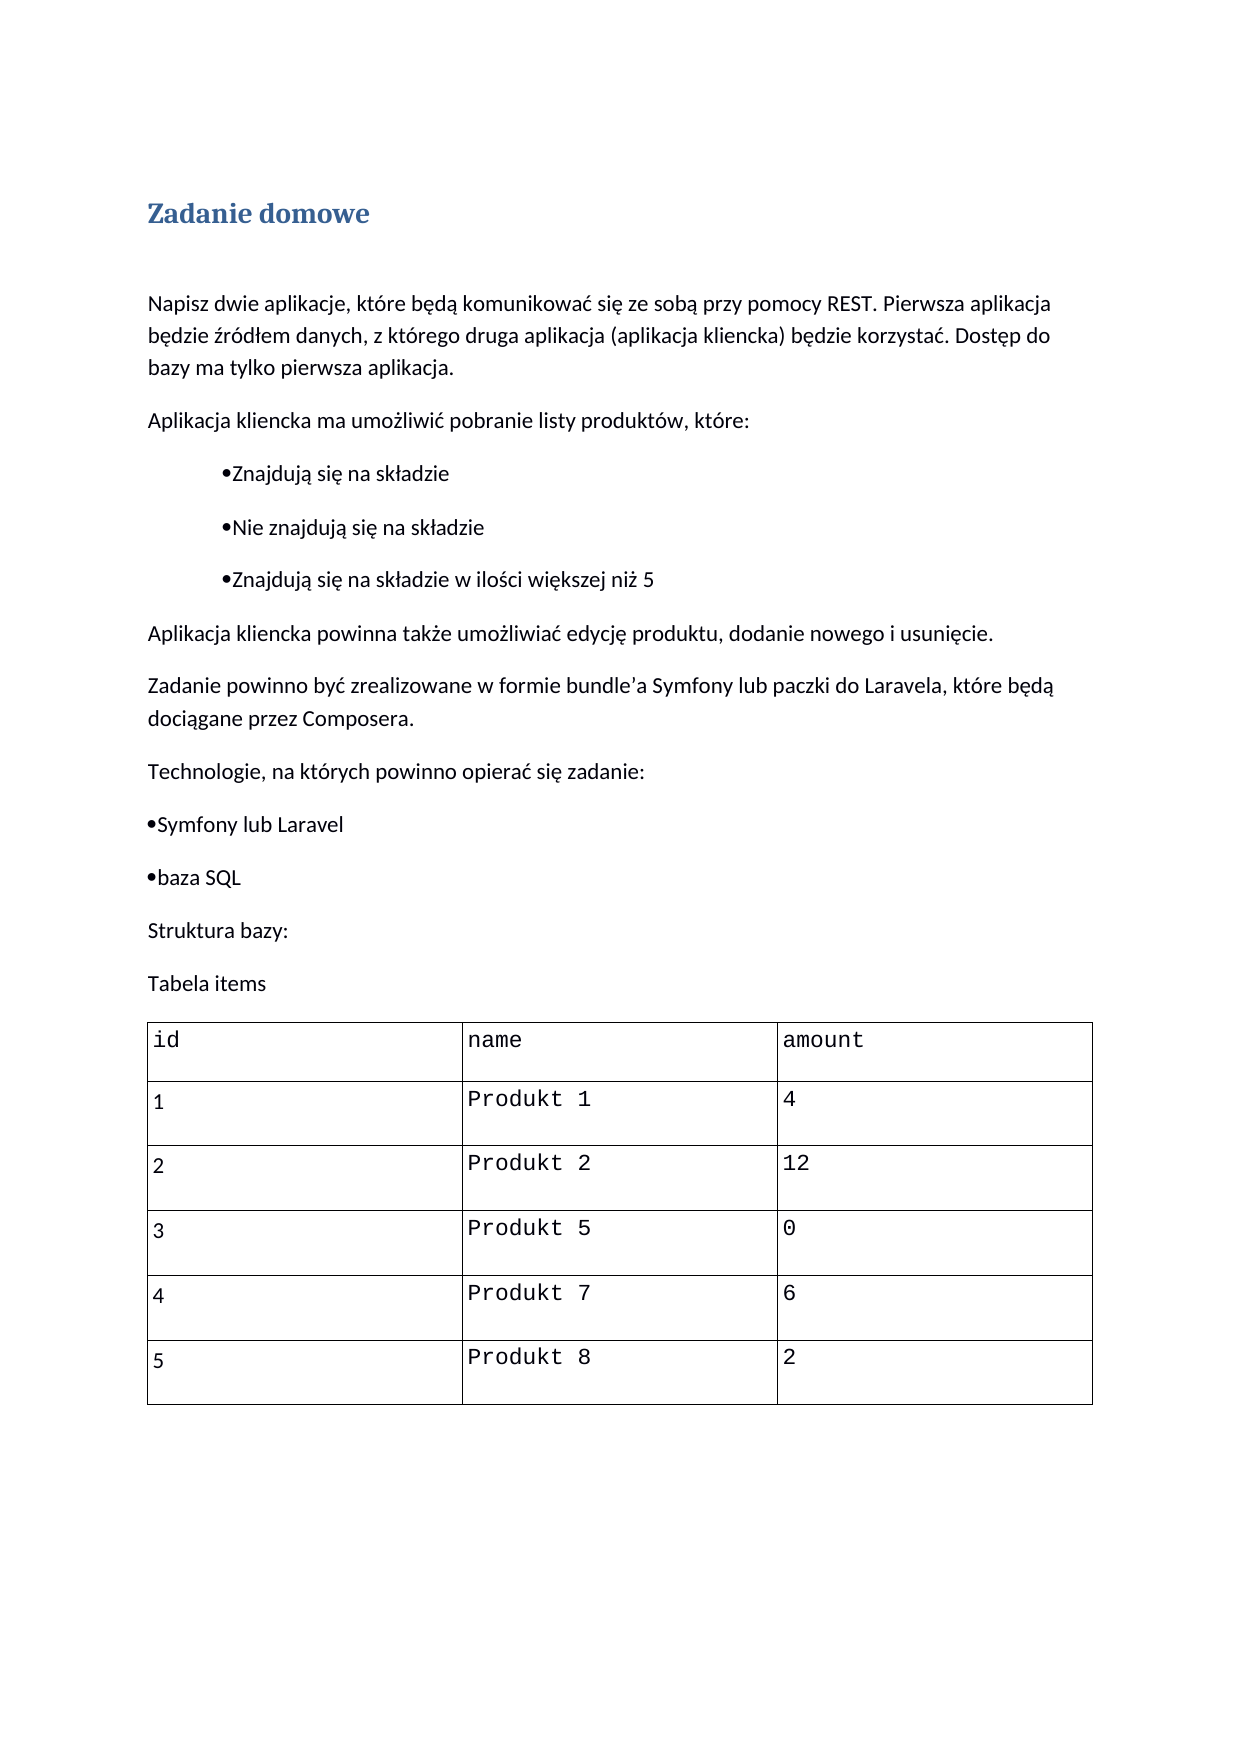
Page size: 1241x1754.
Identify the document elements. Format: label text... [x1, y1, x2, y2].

table_cell 4 [148, 1276, 462, 1339]
text Aplikacja kliencka powinna także umożliwiać edycję produktu, dodanie nowego i usunięcie. [148, 619, 1093, 647]
table_cell 5 [148, 1341, 462, 1404]
subtitle Zadanie domowe [148, 198, 1093, 231]
table_cell 4 [778, 1082, 1092, 1145]
text Zadanie powinno być zrealizowane w formie bundle’a Symfony lub paczki do Laravela, które będą dociągane przez Composera. [148, 672, 1093, 732]
list Znajdują się na składzie [223, 459, 1093, 488]
list Znajdują się na składzie w ilości większej niż 5 [223, 566, 1093, 594]
list baza SQL [148, 863, 1093, 891]
table_cell Produkt 2 [463, 1146, 777, 1210]
list Nie znajdują się na składzie [223, 513, 1093, 541]
table_cell Produkt 7 [463, 1276, 777, 1339]
table_cell 0 [778, 1211, 1092, 1275]
table_cell Produkt 1 [463, 1082, 777, 1145]
list Symfony lub Laravel [148, 810, 1093, 838]
table_cell 12 [778, 1146, 1092, 1210]
text Technologie, na których powinno opierać się zadanie: [148, 757, 1093, 785]
table_cell 3 [148, 1211, 462, 1275]
table_cell 2 [778, 1341, 1092, 1404]
table_cell Produkt 8 [463, 1341, 777, 1404]
table_header amount [778, 1023, 1092, 1081]
table_cell 2 [148, 1146, 462, 1210]
table_cell 1 [148, 1082, 462, 1145]
table_cell Produkt 5 [463, 1211, 777, 1275]
table_header name [463, 1023, 777, 1081]
text Tabela items [148, 969, 1093, 997]
table_cell 6 [778, 1276, 1092, 1339]
text Napisz dwie aplikacje, które będą komunikować się ze sobą przy pomocy REST. Pierwsza aplikacja będzie źródłem danych, z którego druga aplikacja (aplikacja kliencka) będzie korzystać. Dostęp do bazy ma tylko pierwsza aplikacja. [148, 289, 1093, 382]
text Aplikacja kliencka ma umożliwić pobranie listy produktów, które: [148, 407, 1093, 434]
table_header id [148, 1023, 462, 1081]
text Struktura bazy: [148, 916, 1093, 944]
